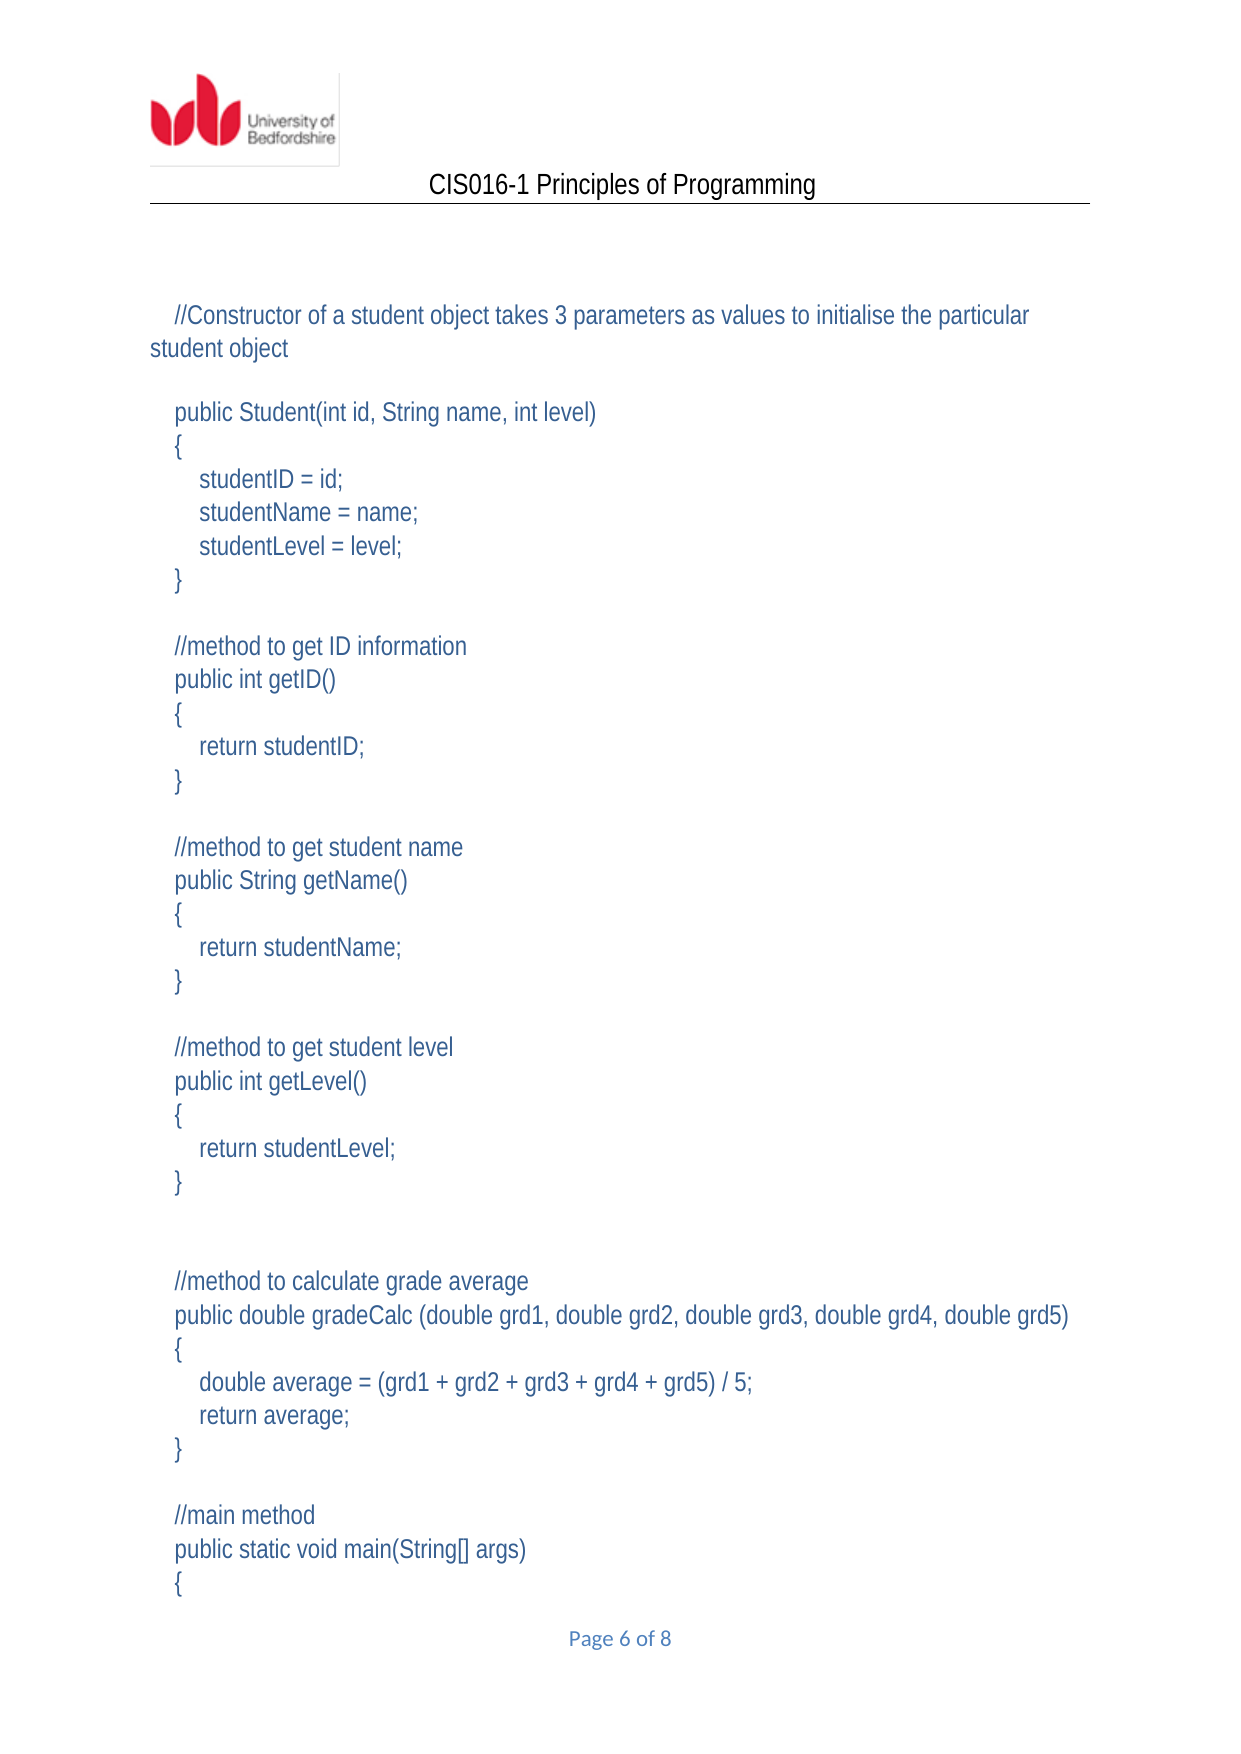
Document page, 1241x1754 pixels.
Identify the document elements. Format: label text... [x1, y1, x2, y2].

text return average; [150, 1399, 1090, 1430]
text } [150, 764, 1090, 795]
text studentName = name; [150, 496, 1090, 527]
text { [150, 697, 1090, 728]
text { [150, 429, 1090, 461]
text } [150, 1433, 1090, 1464]
text double average = (grd1 + grd2 + grd3 + grd4 + grd5) / 5; [150, 1366, 1090, 1397]
text //method to get student level [150, 1031, 1090, 1062]
text } [150, 563, 1090, 594]
text { [150, 1566, 1090, 1597]
text studentID = id; [150, 463, 1090, 494]
text public Student(int id, String name, int level) [150, 396, 1090, 427]
text return studentID; [150, 730, 1090, 761]
text } [150, 964, 1090, 996]
text public int getLevel() [150, 1065, 1090, 1096]
text } [150, 1165, 1090, 1196]
text return studentName; [150, 931, 1090, 962]
text //method to get student name [150, 831, 1090, 862]
text //Constructor of a student object takes 3 parameters as values to initialise the particular student object [150, 299, 1090, 363]
text //method to calculate grade average [150, 1265, 1090, 1296]
text studentLevel = level; [150, 530, 1090, 561]
text public String getName() [150, 864, 1090, 895]
text { [150, 898, 1090, 929]
text public static void main(String[] args) [150, 1533, 1090, 1564]
picture [150, 73, 341, 168]
text public double gradeCalc (double grd1, double grd2, double grd3, double grd4, double grd5) [150, 1299, 1090, 1330]
text return studentLevel; [150, 1132, 1090, 1163]
text { [150, 1332, 1090, 1363]
text public int getID() [150, 663, 1090, 694]
text //main method [150, 1499, 1090, 1531]
text { [150, 1098, 1090, 1129]
text //method to get ID information [150, 630, 1090, 661]
